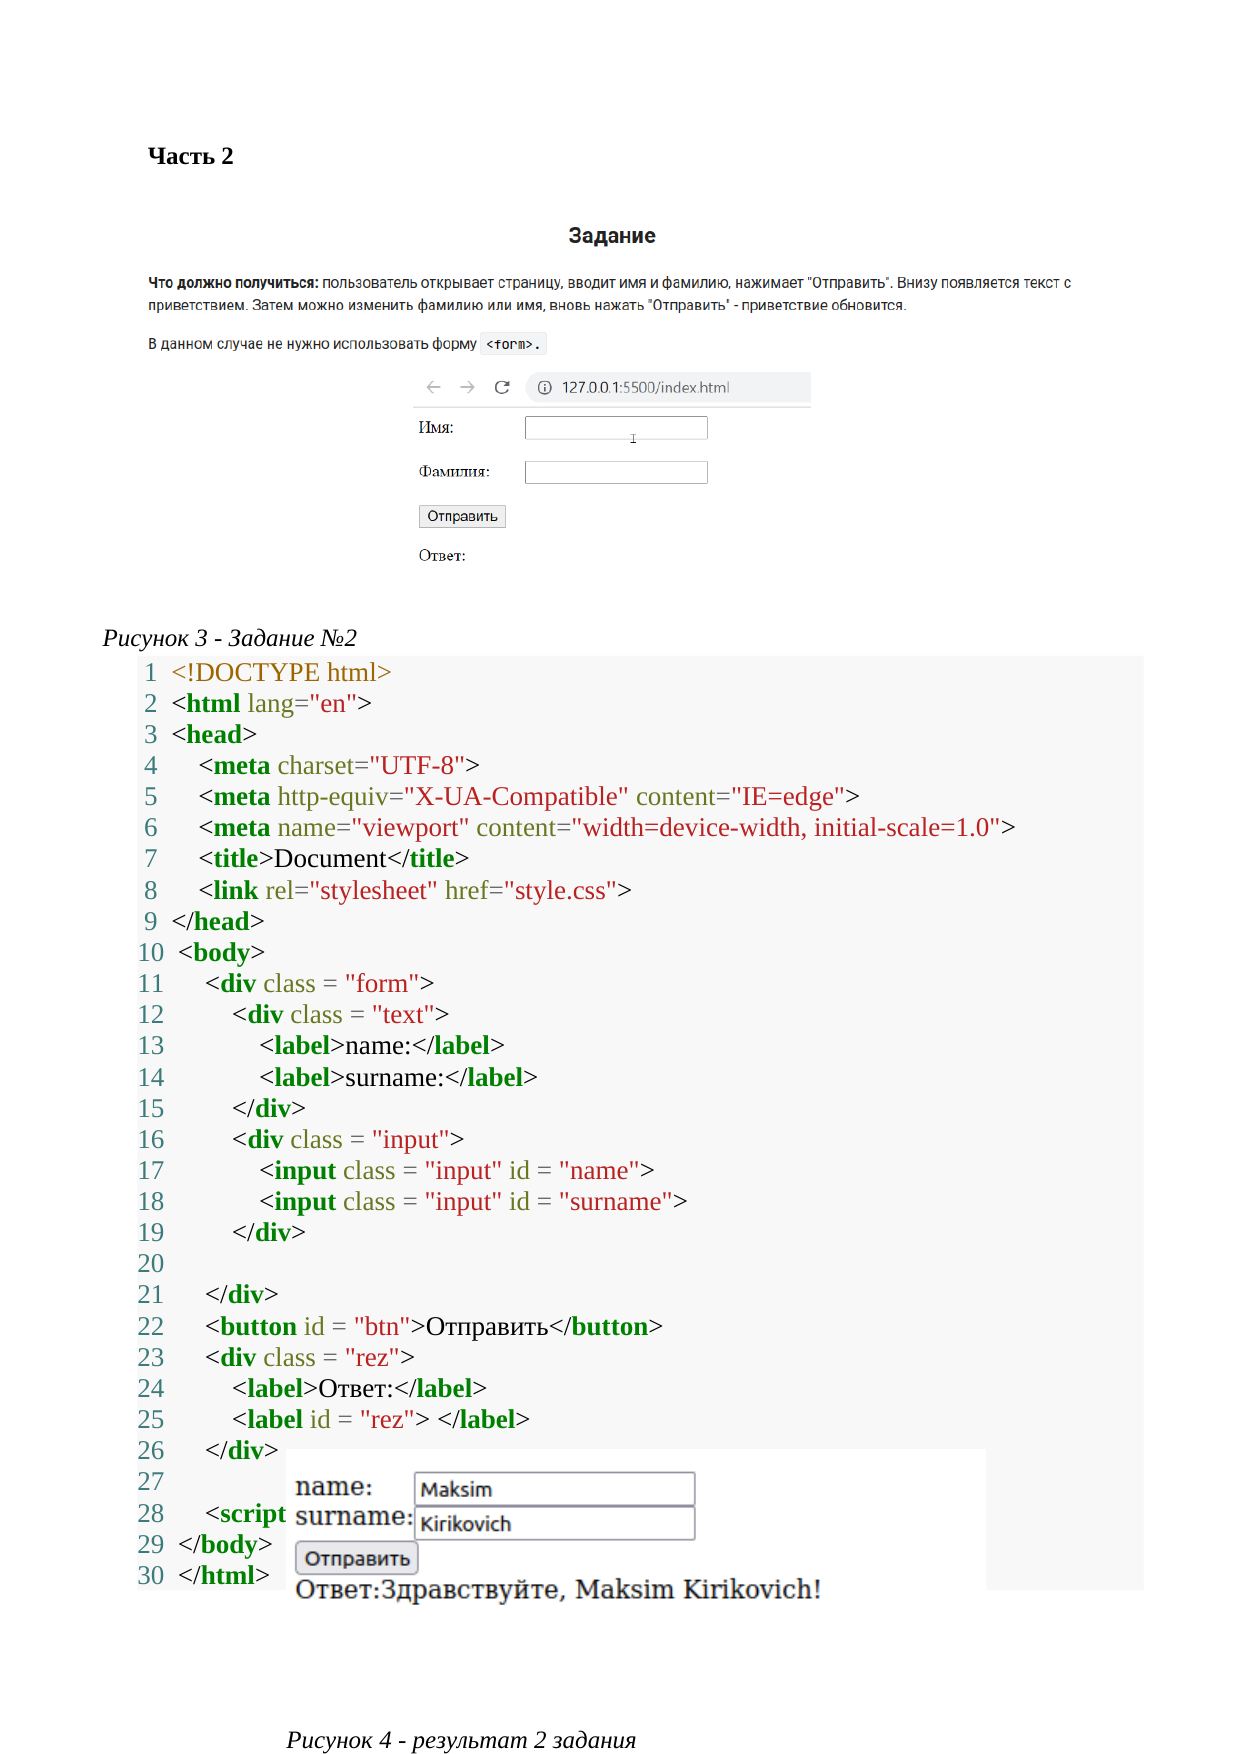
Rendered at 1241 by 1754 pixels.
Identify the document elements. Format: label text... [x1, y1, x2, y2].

picture [286, 1461, 987, 1713]
text Рисунок 3 - Задание №2 [102, 611, 1136, 651]
text Часть 2 [148, 141, 1181, 170]
text Рисунок 4 - результат 2 задания [286, 1713, 986, 1754]
picture [102, 206, 1136, 611]
